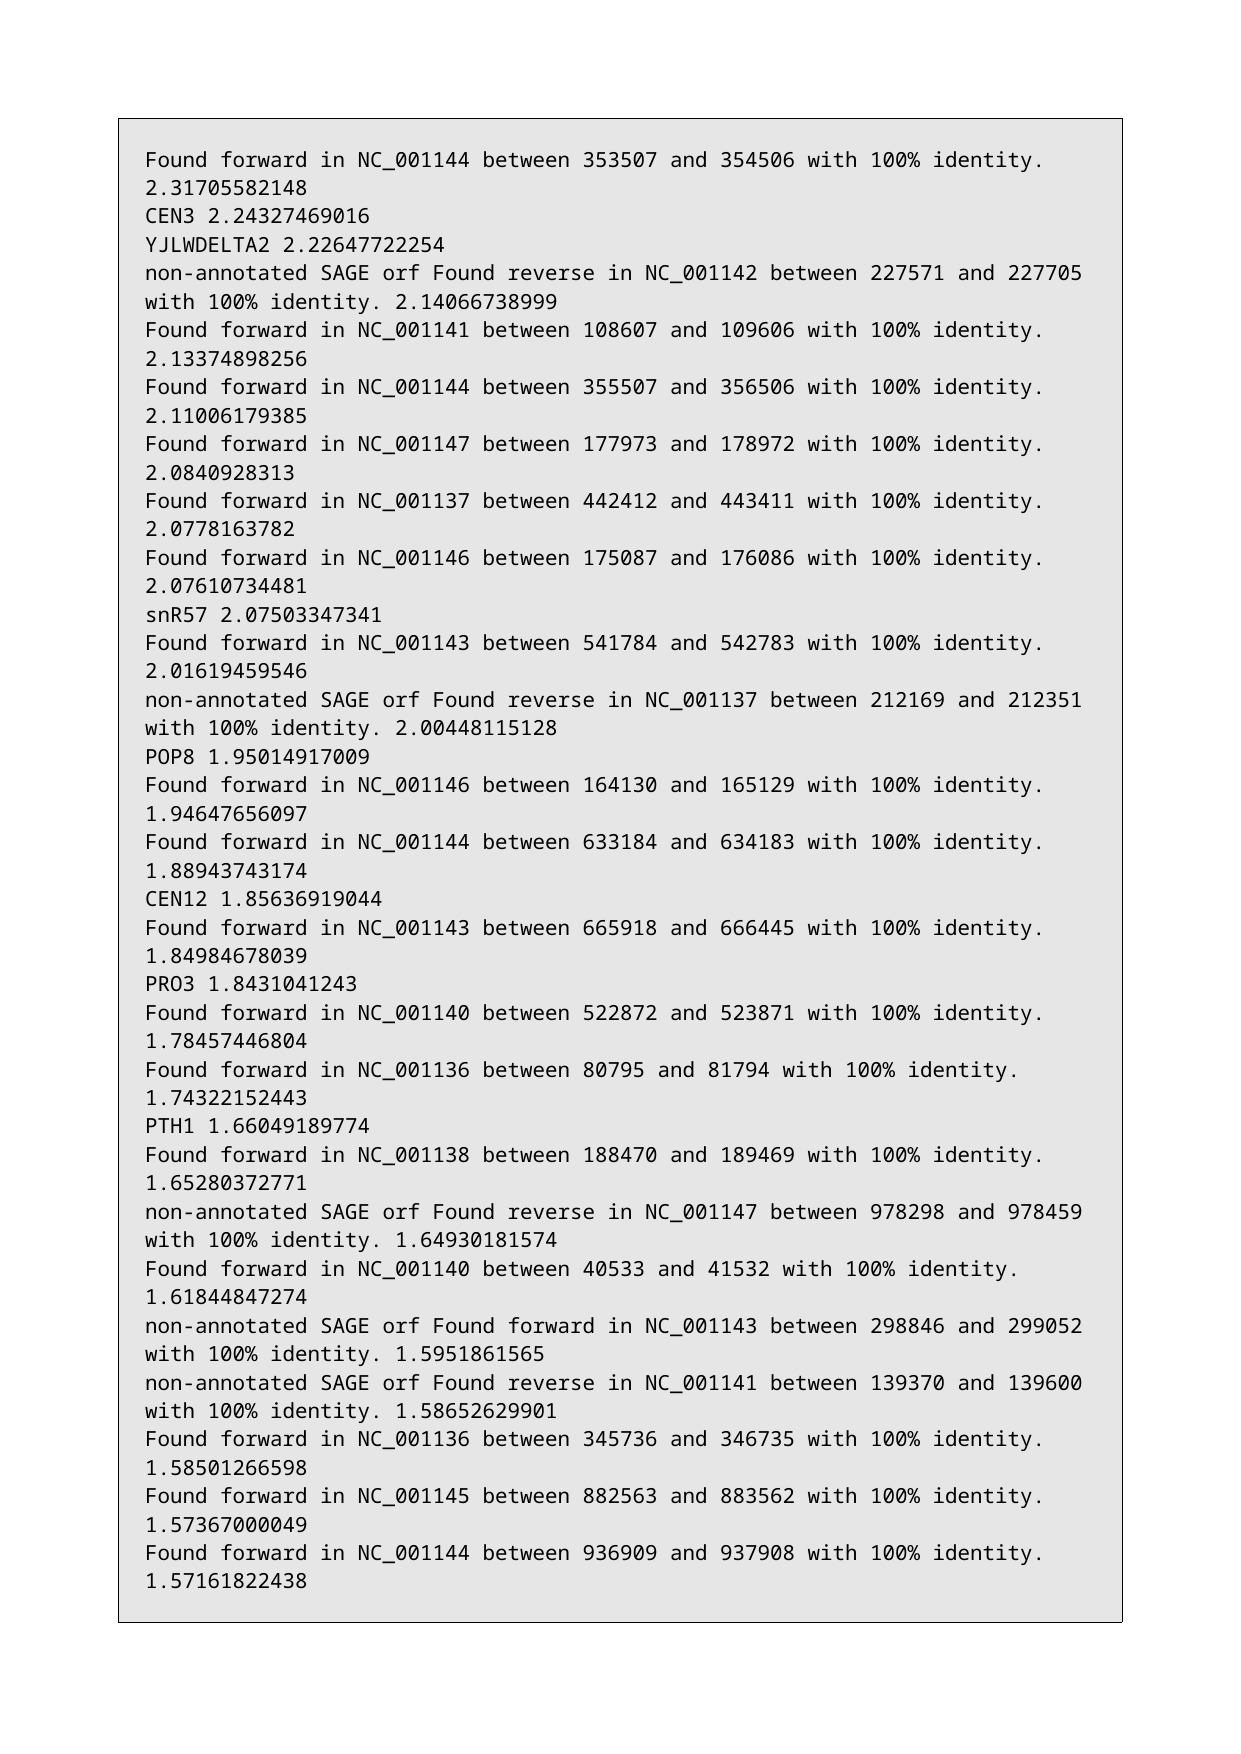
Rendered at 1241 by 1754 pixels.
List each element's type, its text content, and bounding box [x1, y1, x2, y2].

text Found forward in NC_001144 between 353507 and 354506 with 100% identity. 2.31705582148 [119, 119, 1122, 175]
text Found forward in NC_001136 between 80795 and 81794 with 100% identity. 1.74322152443 [119, 1028, 1122, 1085]
text non-annotated SAGE orf Found forward in NC_001143 between 298846 and 299052 with 100% identity. 1.5951861565 [119, 1284, 1122, 1341]
text Found forward in NC_001145 between 882563 and 883562 with 100% identity. 1.57367000049 [119, 1455, 1122, 1512]
text Found forward in NC_001138 between 188470 and 189469 with 100% identity. 1.65280372771 [119, 1113, 1122, 1170]
text POP8 1.95014917009 [119, 715, 1122, 744]
text CEN3 2.24327469016 [119, 175, 1122, 203]
text Found forward in NC_001146 between 175087 and 176086 with 100% identity. 2.07610734481 [119, 516, 1122, 573]
text Found forward in NC_001140 between 40533 and 41532 with 100% identity. 1.61844847274 [119, 1227, 1122, 1284]
text Found forward in NC_001137 between 442412 and 443411 with 100% identity. 2.0778163782 [119, 459, 1122, 516]
text CEN12 1.85636919044 [119, 857, 1122, 886]
text Found forward in NC_001144 between 936909 and 937908 with 100% identity. 1.57161822438 [119, 1512, 1122, 1622]
text Found forward in NC_001143 between 541784 and 542783 with 100% identity. 2.01619459546 [119, 602, 1122, 658]
text Found forward in NC_001144 between 355507 and 356506 with 100% identity. 2.11006179385 [119, 346, 1122, 402]
text non-annotated SAGE orf Found reverse in NC_001137 between 212169 and 212351 with 100% identity. 2.00448115128 [119, 658, 1122, 715]
text Found forward in NC_001136 between 345736 and 346735 with 100% identity. 1.58501266598 [119, 1398, 1122, 1455]
text PTH1 1.66049189774 [119, 1085, 1122, 1113]
text non-annotated SAGE orf Found reverse in NC_001147 between 978298 and 978459 with 100% identity. 1.64930181574 [119, 1170, 1122, 1227]
text Found forward in NC_001144 between 633184 and 634183 with 100% identity. 1.88943743174 [119, 801, 1122, 857]
text Found forward in NC_001141 between 108607 and 109606 with 100% identity. 2.13374898256 [119, 289, 1122, 346]
text non-annotated SAGE orf Found reverse in NC_001142 between 227571 and 227705 with 100% identity. 2.14066738999 [119, 232, 1122, 289]
text non-annotated SAGE orf Found reverse in NC_001141 between 139370 and 139600 with 100% identity. 1.58652629901 [119, 1341, 1122, 1398]
text Found forward in NC_001143 between 665918 and 666445 with 100% identity. 1.84984678039 [119, 886, 1122, 943]
text snR57 2.07503347341 [119, 573, 1122, 602]
text Found forward in NC_001146 between 164130 and 165129 with 100% identity. 1.94647656097 [119, 744, 1122, 801]
text PRO3 1.8431041243 [119, 943, 1122, 971]
text YJLWDELTA2 2.22647722254 [119, 203, 1122, 232]
text Found forward in NC_001140 between 522872 and 523871 with 100% identity. 1.78457446804 [119, 971, 1122, 1028]
text Found forward in NC_001147 between 177973 and 178972 with 100% identity. 2.0840928313 [119, 402, 1122, 459]
